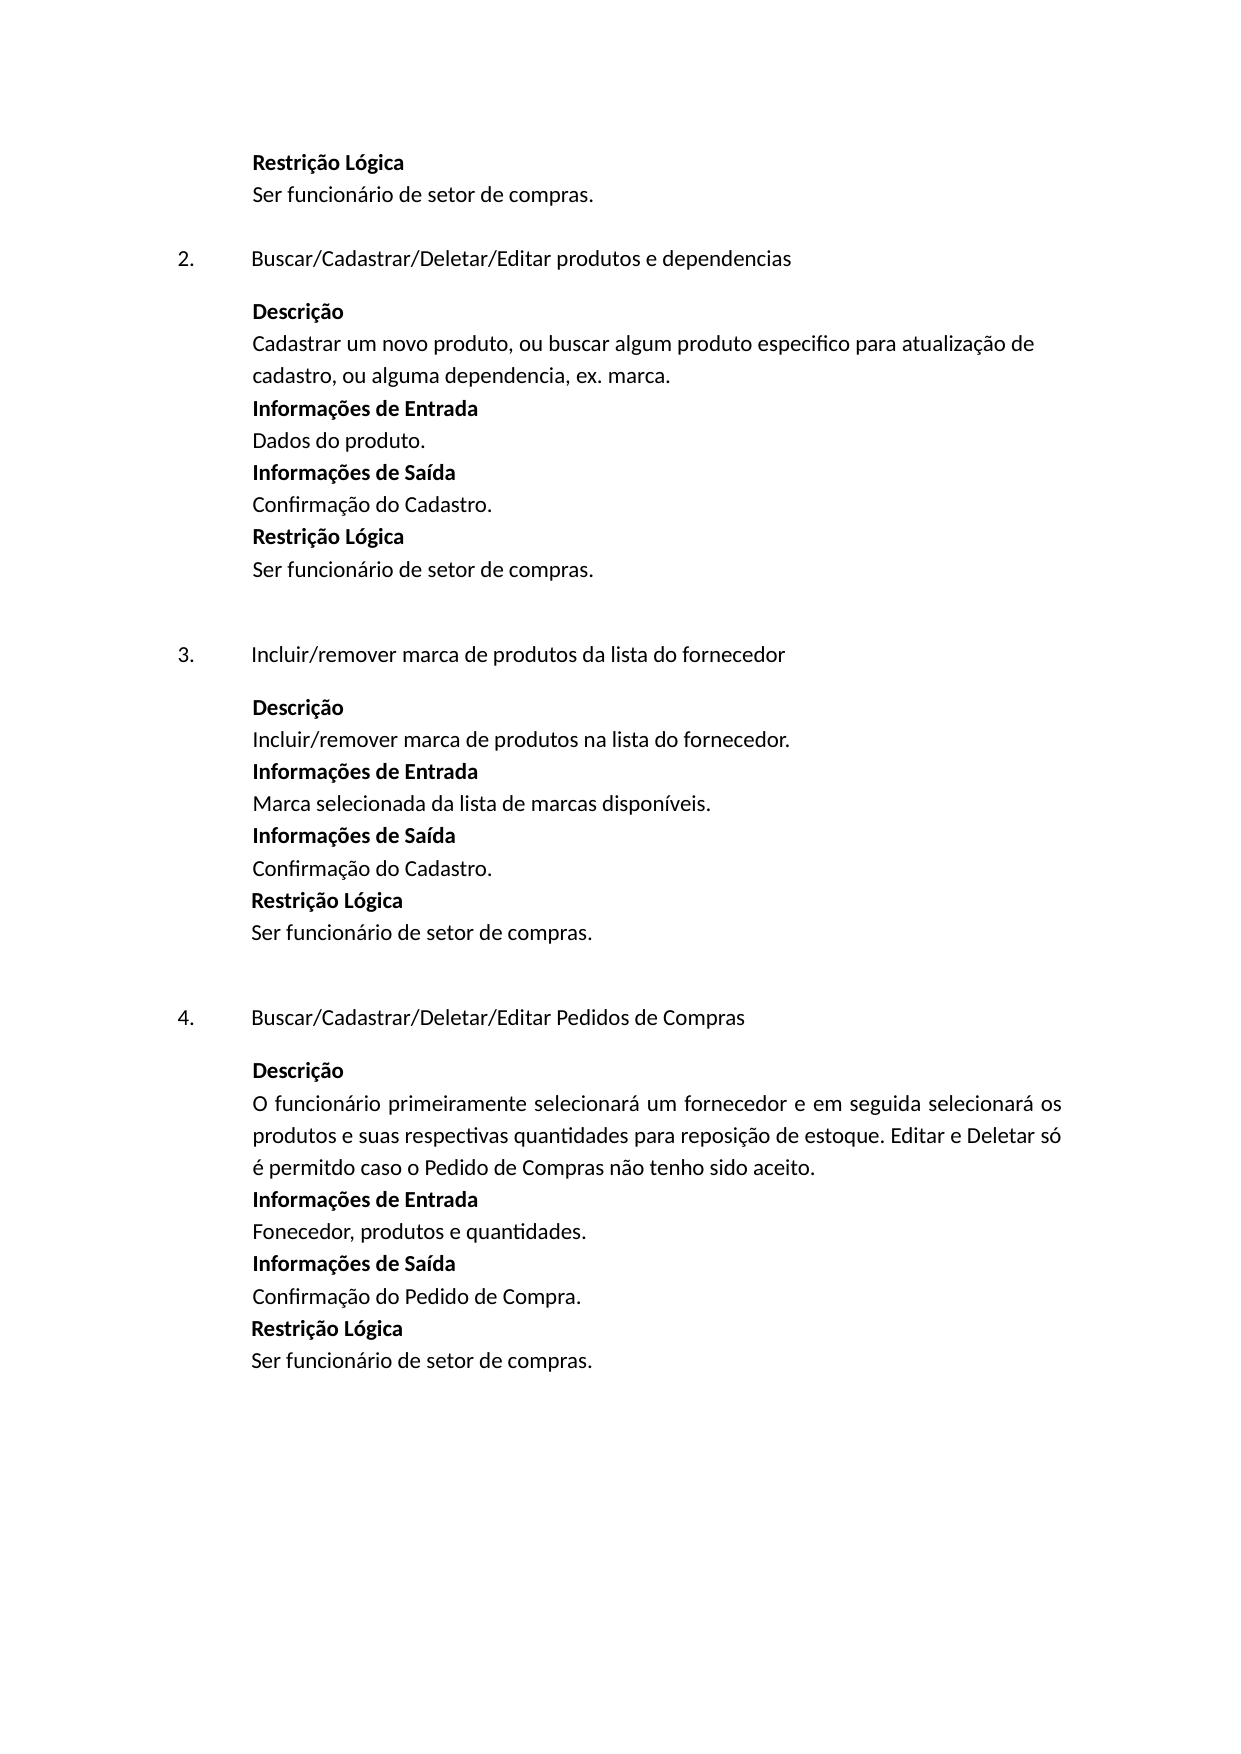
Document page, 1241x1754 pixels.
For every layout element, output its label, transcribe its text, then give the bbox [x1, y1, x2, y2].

text 4. Buscar/Cadastrar/Deletar/Editar Pedidos de Compras [177, 1003, 1063, 1031]
list Restrição Lógica Ser funcionário de setor de compras. [177, 886, 1063, 946]
list Restrição Lógica Ser funcionário de setor de compras. [252, 148, 1063, 208]
list 2. Buscar/Cadastrar/Deletar/Editar produtos e dependencias [177, 244, 1063, 272]
list Restrição Lógica Ser funcionário de setor de compras. [252, 522, 1063, 583]
list Descrição O funcionário primeiramente selecionará um fornecedor e em seguida selecionará os produtos e suas respectivas quantidades para reposição de estoque. Editar e Deletar só é permitdo caso o Pedido de Compras não tenho sido aceito. [252, 1056, 1063, 1181]
list Informações de Entrada Marca selecionada da lista de marcas disponíveis. Informações de Saída Confirmação do Cadastro. [252, 757, 1063, 882]
list Descrição Cadastrar um novo produto, ou buscar algum produto especifico para atualização de cadastro, ou alguma dependencia, ex. marca. [252, 297, 1063, 389]
list Informações de Entrada Fonecedor, produtos e quantidades. Informações de Saída Confirmação do Pedido de Compra. [252, 1185, 1063, 1310]
list Informações de Entrada Dados do produto. Informações de Saída Confirmação do Cadastro. [252, 394, 1063, 518]
list Restrição Lógica Ser funcionário de setor de compras. [177, 1314, 1063, 1374]
list Descrição Incluir/remover marca de produtos na lista do fornecedor. [252, 693, 1063, 753]
text 3. Incluir/remover marca de produtos da lista do fornecedor [177, 640, 1063, 668]
